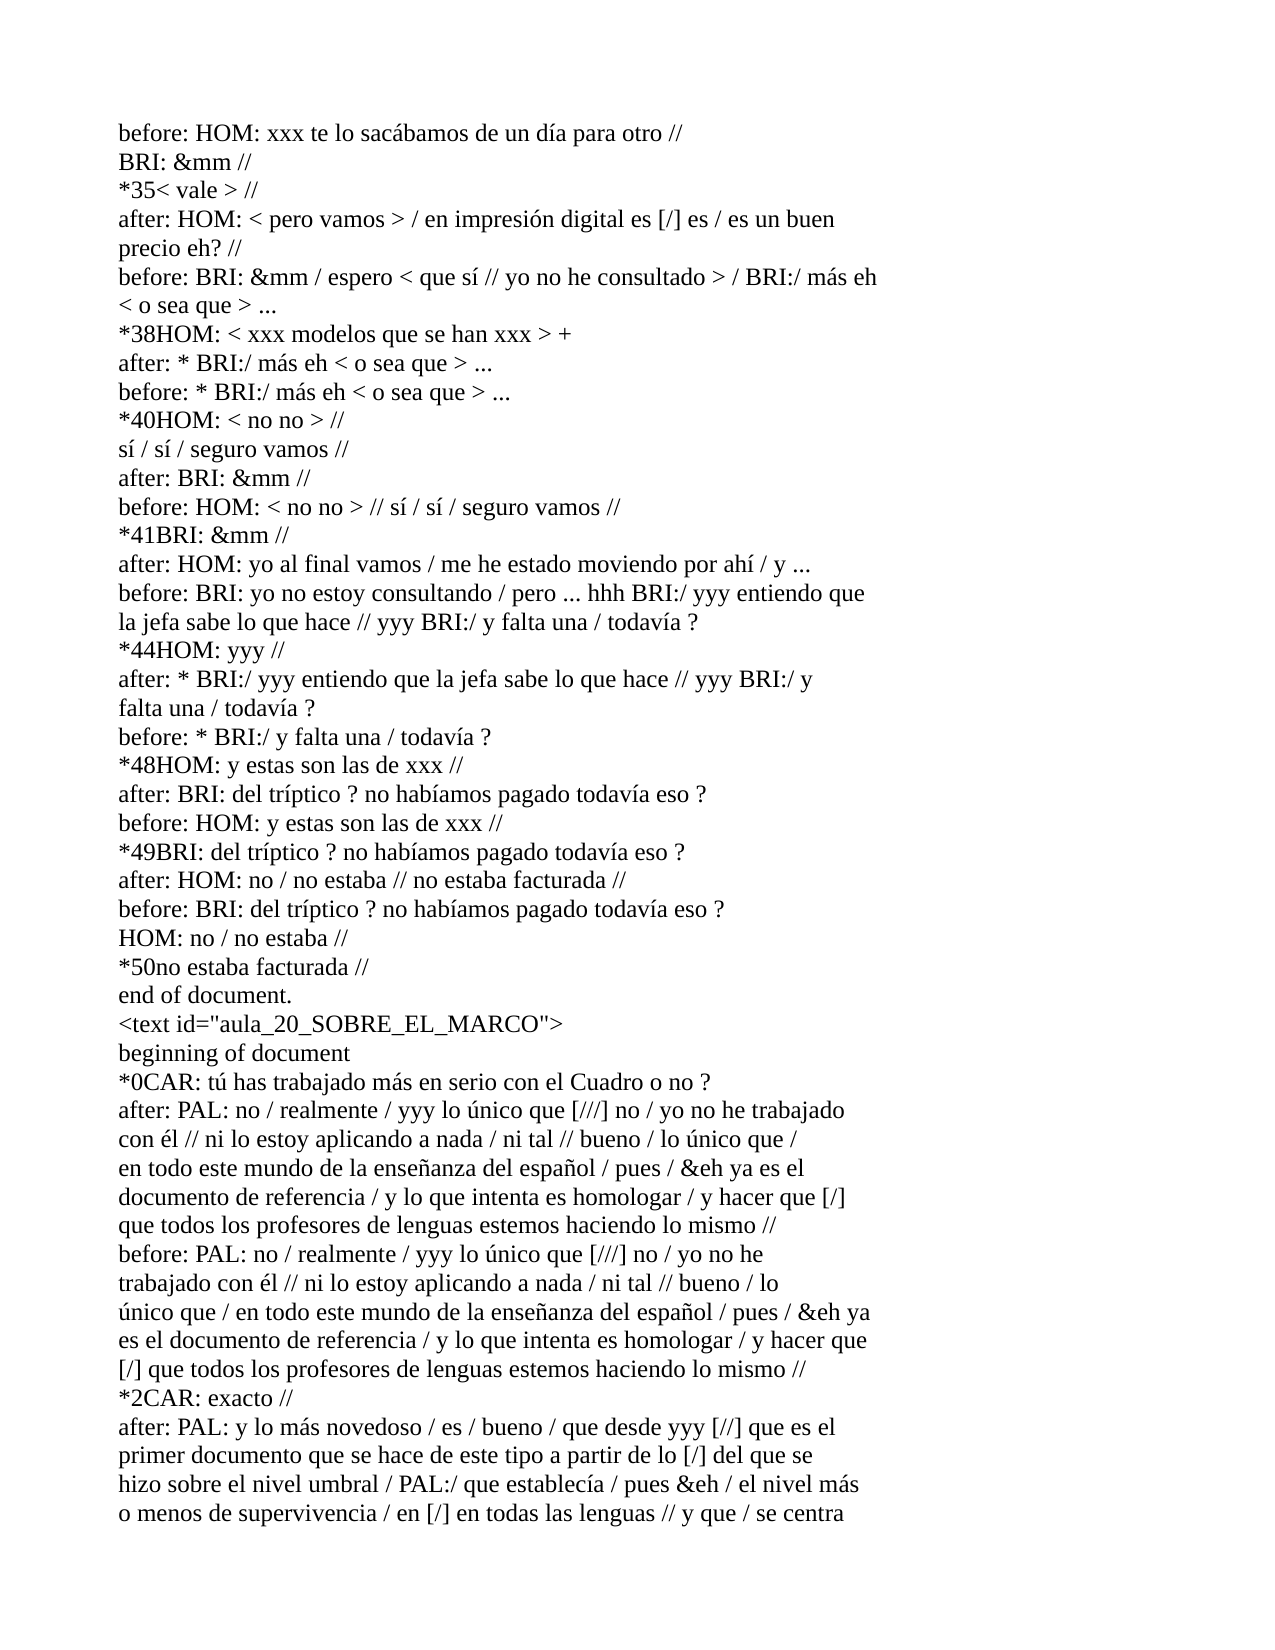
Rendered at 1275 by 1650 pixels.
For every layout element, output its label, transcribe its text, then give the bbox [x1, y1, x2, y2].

text after: BRI: del tríptico ? no habíamos pagado todavía eso ? [118, 779, 1157, 808]
text before: HOM: y estas son las de xxx // [118, 808, 1157, 837]
text en todo este mundo de la enseñanza del español / pues / &eh ya es el [118, 1153, 1157, 1182]
text BRI: &mm // [118, 147, 1157, 176]
text es el documento de referencia / y lo que intenta es homologar / y hacer que [118, 1326, 1157, 1354]
text HOM: no / no estaba // [118, 923, 1157, 952]
text *35< vale > // [118, 176, 1157, 204]
text precio eh? // [118, 233, 1157, 262]
text before: * BRI:/ más eh < o sea que > ... [118, 377, 1157, 406]
text before: HOM: xxx te lo sacábamos de un día para otro // [118, 118, 1157, 147]
text sí / sí / seguro vamos // [118, 434, 1157, 463]
text end of document. [118, 981, 1157, 1009]
text beginning of document [118, 1038, 1157, 1067]
text trabajado con él // ni lo estoy aplicando a nada / ni tal // bueno / lo [118, 1268, 1157, 1297]
text [/] que todos los profesores de lenguas estemos haciendo lo mismo // [118, 1354, 1157, 1383]
text *41BRI: &mm // [118, 521, 1157, 549]
text after: * BRI:/ yyy entiendo que la jefa sabe lo que hace // yyy BRI:/ y [118, 664, 1157, 693]
text after: PAL: no / realmente / yyy lo único que [///] no / yo no he trabajado [118, 1096, 1157, 1124]
text o menos de supervivencia / en [/] en todas las lenguas // y que / se centra [118, 1498, 1157, 1527]
text before: PAL: no / realmente / yyy lo único que [///] no / yo no he [118, 1239, 1157, 1268]
text before: HOM: < no no > // sí / sí / seguro vamos // [118, 492, 1157, 521]
text con él // ni lo estoy aplicando a nada / ni tal // bueno / lo único que / [118, 1124, 1157, 1153]
text falta una / todavía ? [118, 693, 1157, 722]
text before: * BRI:/ y falta una / todavía ? [118, 722, 1157, 751]
text *0CAR: tú has trabajado más en serio con el Cuadro o no ? [118, 1067, 1157, 1096]
text *40HOM: < no no > // [118, 406, 1157, 434]
text after: HOM: < pero vamos > / en impresión digital es [/] es / es un buen [118, 204, 1157, 233]
text la jefa sabe lo que hace // yyy BRI:/ y falta una / todavía ? [118, 607, 1157, 636]
text documento de referencia / y lo que intenta es homologar / y hacer que [/] [118, 1182, 1157, 1211]
text after: BRI: &mm // [118, 463, 1157, 492]
text hizo sobre el nivel umbral / PAL:/ que establecía / pues &eh / el nivel más [118, 1469, 1157, 1498]
text after: * BRI:/ más eh < o sea que > ... [118, 348, 1157, 377]
text que todos los profesores de lenguas estemos haciendo lo mismo // [118, 1211, 1157, 1239]
text *2CAR: exacto // [118, 1383, 1157, 1412]
text primer documento que se hace de este tipo a partir de lo [/] del que se [118, 1441, 1157, 1469]
text after: HOM: no / no estaba // no estaba facturada // [118, 866, 1157, 894]
text before: BRI: del tríptico ? no habíamos pagado todavía eso ? [118, 894, 1157, 923]
text *44HOM: yyy // [118, 636, 1157, 664]
text after: PAL: y lo más novedoso / es / bueno / que desde yyy [//] que es el [118, 1412, 1157, 1441]
text *48HOM: y estas son las de xxx // [118, 751, 1157, 779]
text único que / en todo este mundo de la enseñanza del español / pues / &eh ya [118, 1297, 1157, 1326]
text *49BRI: del tríptico ? no habíamos pagado todavía eso ? [118, 837, 1157, 866]
text *38HOM: < xxx modelos que se han xxx > + [118, 319, 1157, 348]
text < o sea que > ... [118, 291, 1157, 319]
text *50no estaba facturada // [118, 952, 1157, 981]
text <text id="aula_20_SOBRE_EL_MARCO"> [118, 1009, 1157, 1038]
text before: BRI: yo no estoy consultando / pero ... hhh BRI:/ yyy entiendo que [118, 578, 1157, 607]
text after: HOM: yo al final vamos / me he estado moviendo por ahí / y ... [118, 549, 1157, 578]
text before: BRI: &mm / espero < que sí // yo no he consultado > / BRI:/ más eh [118, 262, 1157, 291]
